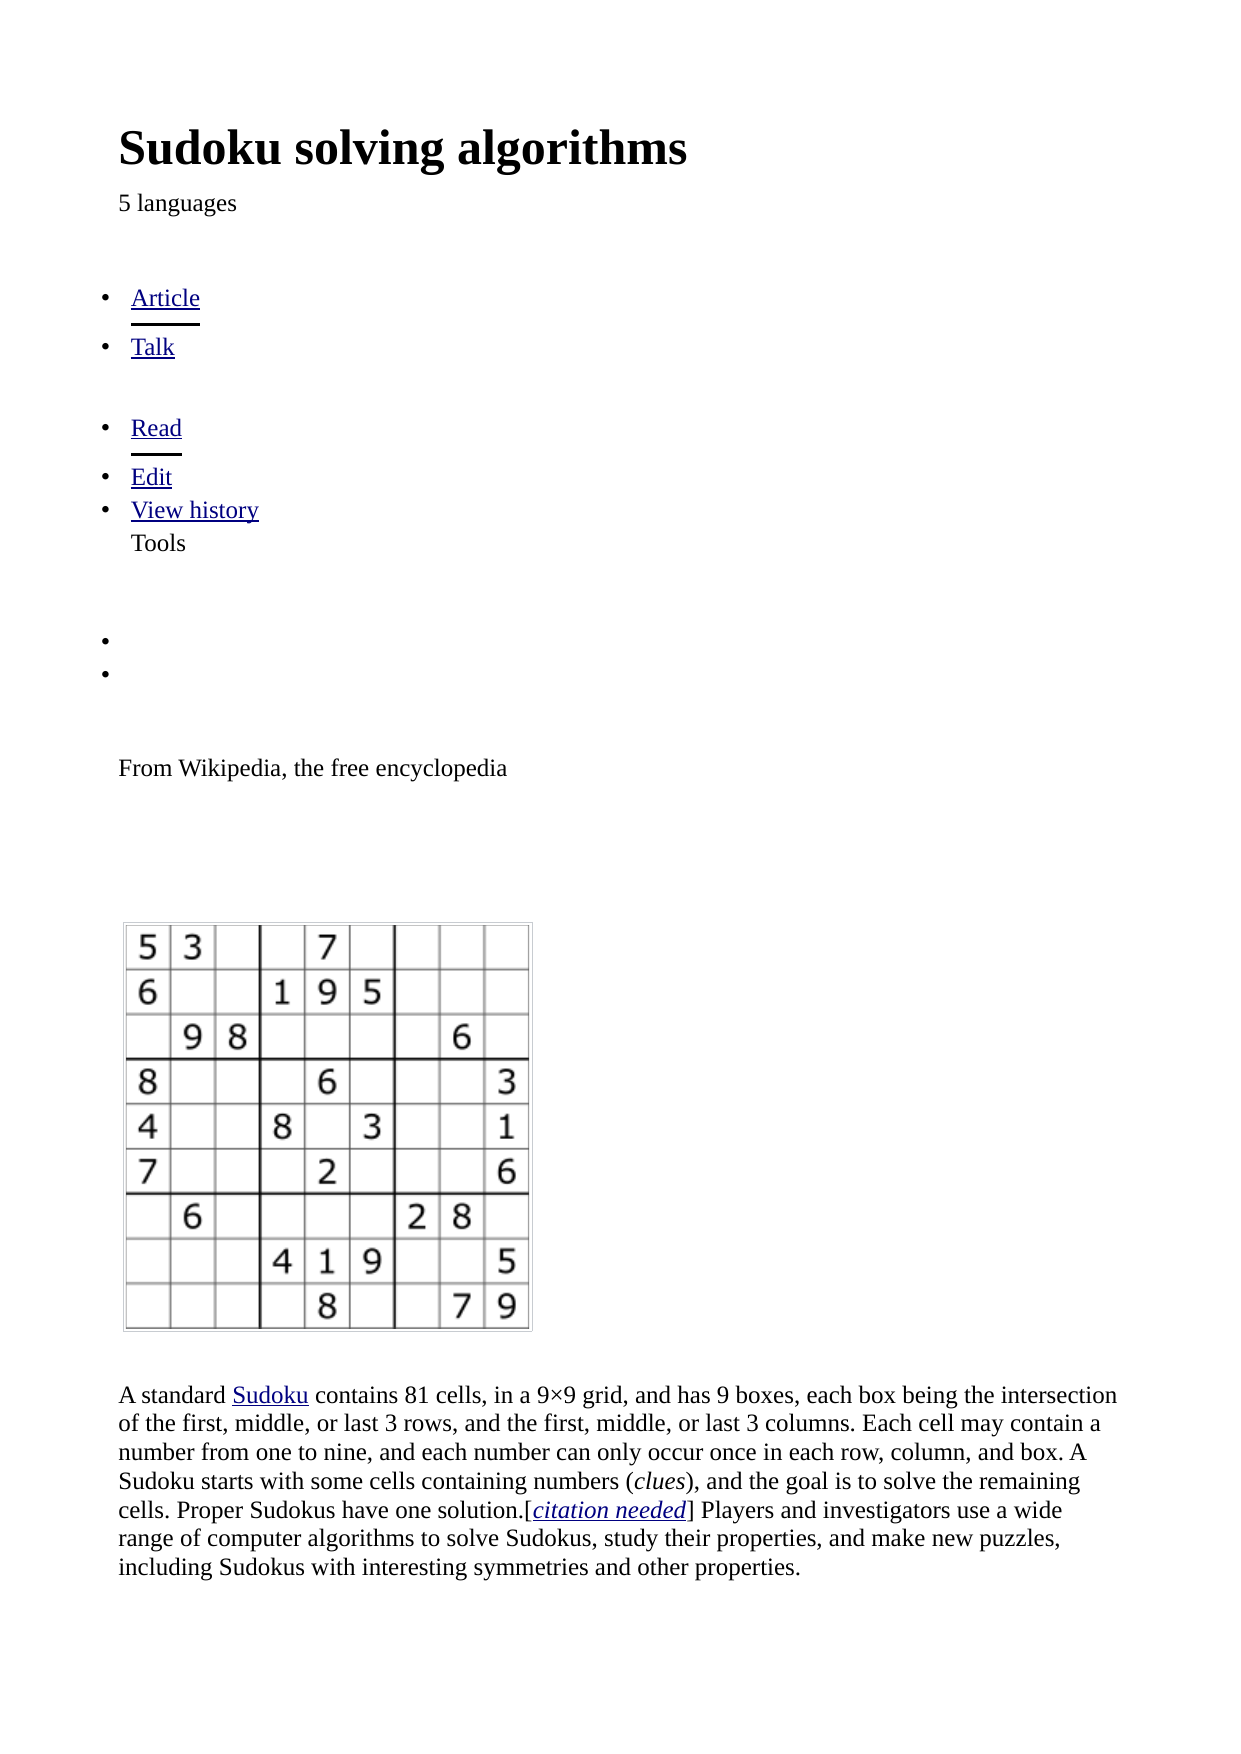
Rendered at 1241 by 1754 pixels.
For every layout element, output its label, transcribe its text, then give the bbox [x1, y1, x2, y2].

list Read [131, 413, 1109, 456]
list View history [131, 495, 1109, 524]
text Tools [131, 528, 1109, 557]
picture [125, 925, 530, 1329]
text 5 languages [118, 188, 1122, 217]
list Talk [131, 332, 1109, 361]
list Article [131, 283, 1109, 326]
text From Wikipedia, the free encyclopedia [118, 753, 1122, 782]
subtitle Sudoku solving algorithms [118, 118, 1122, 176]
list Edit [131, 462, 1109, 491]
text A standard Sudoku contains 81 cells, in a 9×9 grid, and has 9 boxes, each box being the intersection of the first, middle, or last 3 rows, and the first, middle, or last 3 columns. Each cell may contain a number from one to nine, and each number can only occur once in each row, column, and box. A Sudoku starts with some cells containing numbers (clues), and the goal is to solve the remaining cells. Proper Sudokus have one solution.[citation needed] Players and investigators use a wide range of computer algorithms to solve Sudokus, study their properties, and make new puzzles, including Sudokus with interesting symmetries and other properties. [118, 1380, 1122, 1581]
